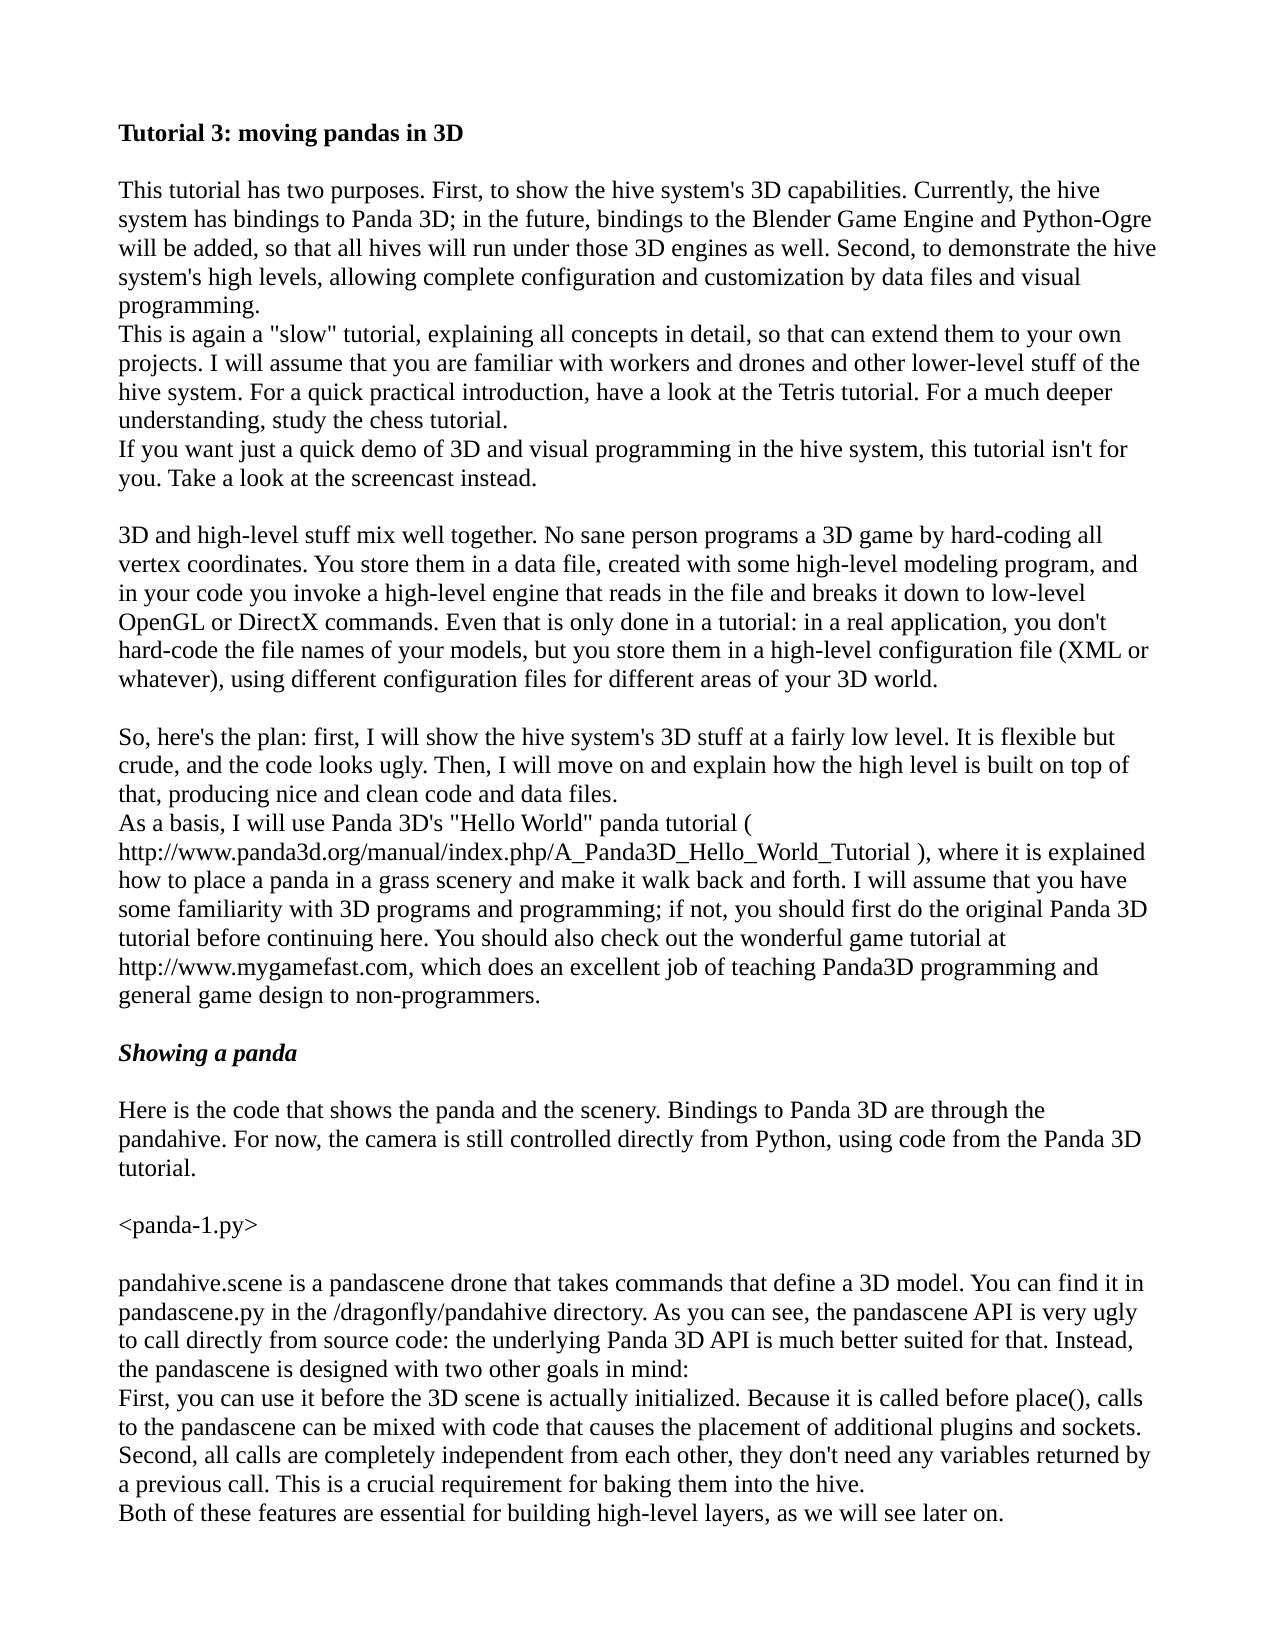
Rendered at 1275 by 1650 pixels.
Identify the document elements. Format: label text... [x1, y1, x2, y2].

text Tutorial 3: moving pandas in 3D [118, 118, 1157, 147]
text Showing a panda [118, 1038, 1157, 1067]
text Both of these features are essential for building high-level layers, as we will see later on. [118, 1498, 1157, 1527]
text If you want just a quick demo of 3D and visual programming in the hive system, this tutorial isn't for you. Take a look at the screencast instead. [118, 434, 1157, 492]
text This is again a "slow" tutorial, explaining all concepts in detail, so that can extend them to your own projects. I will assume that you are familiar with workers and drones and other lower-level stuff of the hive system. For a quick practical introduction, have a look at the Tetris tutorial. For a much deeper understanding, study the chess tutorial. [118, 319, 1157, 434]
text So, here's the plan: first, I will show the hive system's 3D stuff at a fairly low level. It is flexible but crude, and the code looks ugly. Then, I will move on and explain how the high level is built on top of that, producing nice and clean code and data files. [118, 722, 1157, 808]
text First, you can use it before the 3D scene is actually initialized. Because it is called before place(), calls to the pandascene can be mixed with code that causes the placement of additional plugins and sockets. [118, 1383, 1157, 1441]
text 3D and high-level stuff mix well together. No sane person programs a 3D game by hard-coding all vertex coordinates. You store them in a data file, created with some high-level modeling program, and in your code you invoke a high-level engine that reads in the file and breaks it down to low-level OpenGL or DirectX commands. Even that is only done in a tutorial: in a real application, you don't hard-code the file names of your models, but you store them in a high-level configuration file (XML or whatever), using different configuration files for different areas of your 3D world. [118, 521, 1157, 693]
text pandahive.scene is a pandascene drone that takes commands that define a 3D model. You can find it in pandascene.py in the /dragonfly/pandahive directory. As you can see, the pandascene API is very ugly to call directly from source code: the underlying Panda 3D API is much better suited for that. Instead, the pandascene is designed with two other goals in mind: [118, 1268, 1157, 1383]
text This tutorial has two purposes. First, to show the hive system's 3D capabilities. Currently, the hive system has bindings to Panda 3D; in the future, bindings to the Blender Game Engine and Python-Ogre will be added, so that all hives will run under those 3D engines as well. Second, to demonstrate the hive system's high levels, allowing complete configuration and customization by data files and visual programming. [118, 176, 1157, 319]
text As a basis, I will use Panda 3D's "Hello World" panda tutorial ( http://www.panda3d.org/manual/index.php/A_Panda3D_Hello_World_Tutorial ), where it is explained how to place a panda in a grass scenery and make it walk back and forth. I will assume that you have some familiarity with 3D programs and programming; if not, you should first do the original Panda 3D tutorial before continuing here. You should also check out the wonderful game tutorial at http://www.mygamefast.com, which does an excellent job of teaching Panda3D programming and general game design to non-programmers. [118, 808, 1157, 1009]
text <panda-1.py> [118, 1211, 1157, 1239]
text Here is the code that shows the panda and the scenery. Bindings to Panda 3D are through the pandahive. For now, the camera is still controlled directly from Python, using code from the Panda 3D tutorial. [118, 1096, 1157, 1182]
text Second, all calls are completely independent from each other, they don't need any variables returned by a previous call. This is a crucial requirement for baking them into the hive. [118, 1441, 1157, 1498]
